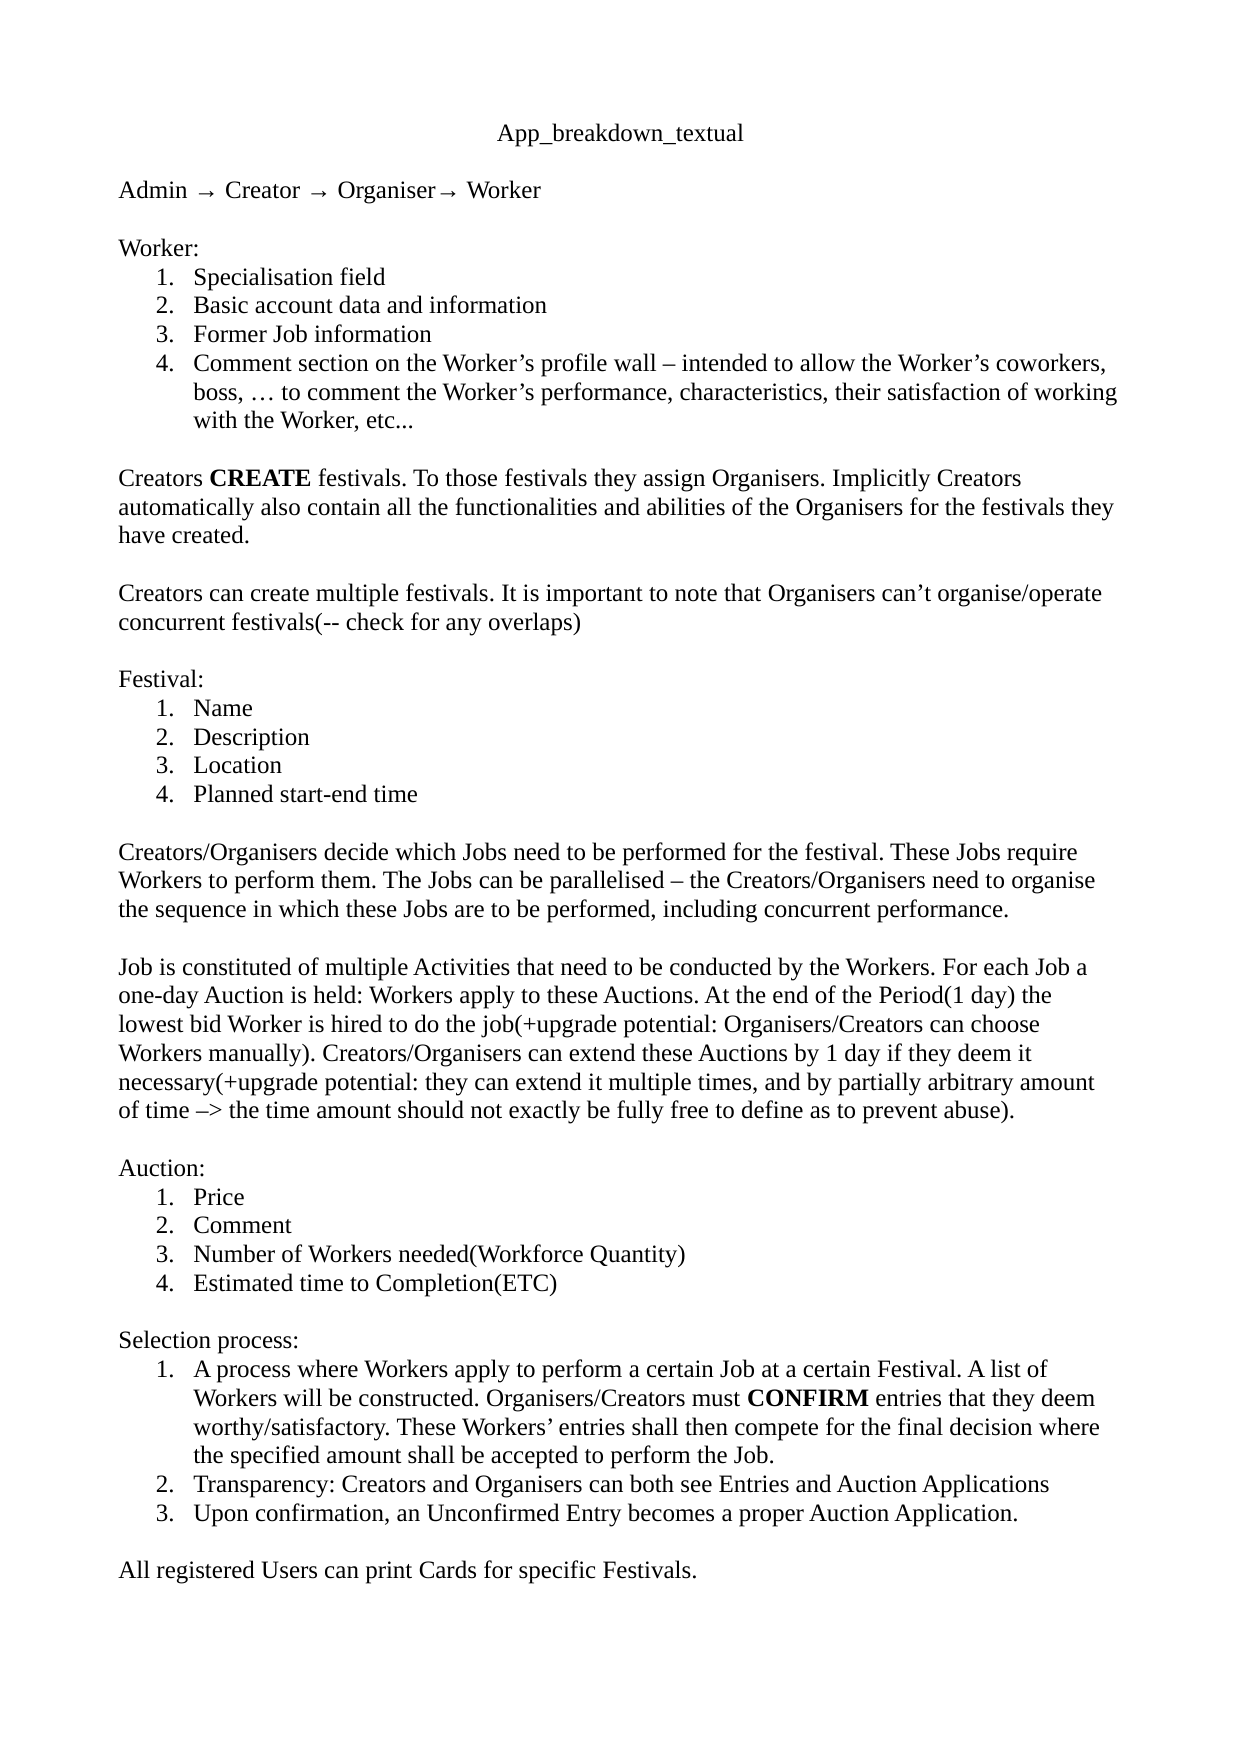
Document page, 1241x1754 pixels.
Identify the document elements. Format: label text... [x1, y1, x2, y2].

list Planned start-end time [156, 779, 1122, 808]
list Comment [156, 1211, 1122, 1239]
list Transparency: Creators and Organisers can both see Entries and Auction Applications [156, 1469, 1122, 1498]
list Former Job information [156, 319, 1122, 348]
text App_breakdown_textual [118, 118, 1122, 147]
list Comment section on the Worker’s profile wall – intended to allow the Worker’s coworkers, boss, … to comment the Worker’s performance, characteristics, their satisfaction of working with the Worker, etc... [156, 348, 1122, 434]
text Selection process: [118, 1326, 1122, 1354]
list Location [156, 751, 1122, 779]
text All registered Users can print Cards for specific Festivals. [118, 1556, 1122, 1584]
list A process where Workers apply to perform a certain Job at a certain Festival. A list of Workers will be constructed. Organisers/Creators must CONFIRM entries that they deem worthy/satisfactory. These Workers’ entries shall then compete for the final decision where the specified amount shall be accepted to perform the Job. [156, 1354, 1122, 1469]
list Name [156, 693, 1122, 722]
text Auction: [118, 1153, 1122, 1182]
list Specialisation field [156, 262, 1122, 291]
list Basic account data and information [156, 291, 1122, 319]
list Description [156, 722, 1122, 751]
text Creators can create multiple festivals. It is important to note that Organisers can’t organise/operate concurrent festivals(-- check for any overlaps) [118, 578, 1122, 636]
list Estimated time to Completion(ETC) [156, 1268, 1122, 1297]
list Number of Workers needed(Workforce Quantity) [156, 1239, 1122, 1268]
text Worker: [118, 233, 1122, 262]
text Job is constituted of multiple Activities that need to be conducted by the Workers. For each Job a one-day Auction is held: Workers apply to these Auctions. At the end of the Period(1 day) the lowest bid Worker is hired to do the job(+upgrade potential: Organisers/Creators can choose Workers manually). Creators/Organisers can extend these Auctions by 1 day if they deem it necessary(+upgrade potential: they can extend it multiple times, and by partially arbitrary amount of time –> the time amount should not exactly be fully free to define as to prevent abuse). [118, 952, 1122, 1124]
text Creators CREATE festivals. To those festivals they assign Organisers. Implicitly Creators automatically also contain all the functionalities and abilities of the Organisers for the festivals they have created. [118, 463, 1122, 549]
text Creators/Organisers decide which Jobs need to be performed for the festival. These Jobs require Workers to perform them. The Jobs can be parallelised – the Creators/Organisers need to organise the sequence in which these Jobs are to be performed, including concurrent performance. [118, 837, 1122, 923]
list Price [156, 1182, 1122, 1211]
text Admin → Creator → Organiser→ Worker [118, 176, 1122, 204]
list Upon confirmation, an Unconfirmed Entry becomes a proper Auction Application. [156, 1498, 1122, 1527]
text Festival: [118, 664, 1122, 693]
